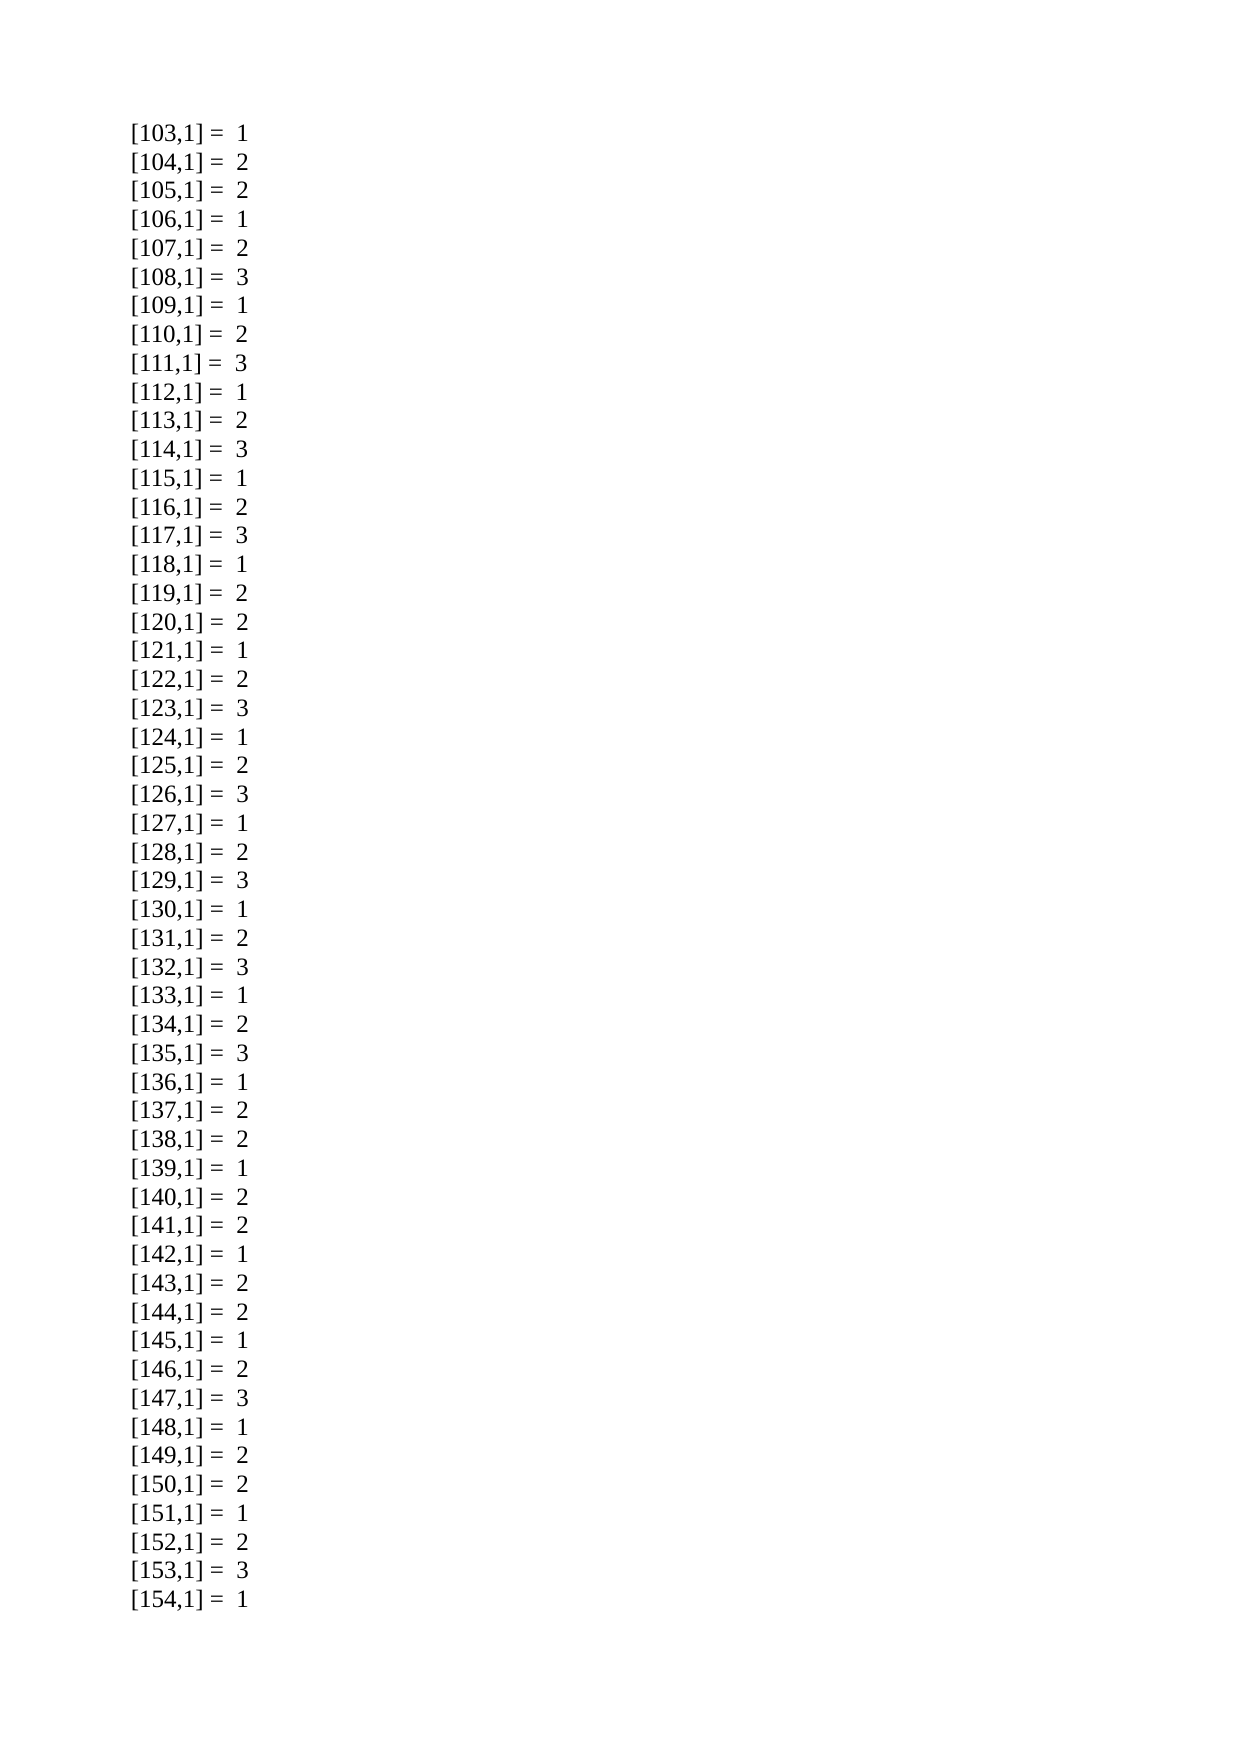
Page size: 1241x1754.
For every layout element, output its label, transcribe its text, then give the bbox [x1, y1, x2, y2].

text [147,1] = 3 [118, 1383, 1122, 1412]
text [116,1] = 2 [118, 492, 1122, 521]
text [125,1] = 2 [118, 751, 1122, 779]
text [126,1] = 3 [118, 779, 1122, 808]
text [143,1] = 2 [118, 1268, 1122, 1297]
text [149,1] = 2 [118, 1441, 1122, 1469]
text [123,1] = 3 [118, 693, 1122, 722]
text [104,1] = 2 [118, 147, 1122, 176]
text [139,1] = 1 [118, 1153, 1122, 1182]
text [109,1] = 1 [118, 291, 1122, 319]
text [114,1] = 3 [118, 434, 1122, 463]
text [107,1] = 2 [118, 233, 1122, 262]
text [127,1] = 1 [118, 808, 1122, 837]
text [115,1] = 1 [118, 463, 1122, 492]
text [153,1] = 3 [118, 1556, 1122, 1584]
text [129,1] = 3 [118, 866, 1122, 894]
text [118,1] = 1 [118, 549, 1122, 578]
text [140,1] = 2 [118, 1182, 1122, 1211]
text [146,1] = 2 [118, 1354, 1122, 1383]
text [112,1] = 1 [118, 377, 1122, 406]
text [110,1] = 2 [118, 319, 1122, 348]
text [137,1] = 2 [118, 1096, 1122, 1124]
text [124,1] = 1 [118, 722, 1122, 751]
text [105,1] = 2 [118, 176, 1122, 204]
text [138,1] = 2 [118, 1124, 1122, 1153]
text [133,1] = 1 [118, 981, 1122, 1009]
text [152,1] = 2 [118, 1527, 1122, 1556]
text [142,1] = 1 [118, 1239, 1122, 1268]
text [144,1] = 2 [118, 1297, 1122, 1326]
text [150,1] = 2 [118, 1469, 1122, 1498]
text [111,1] = 3 [118, 348, 1122, 377]
text [145,1] = 1 [118, 1326, 1122, 1354]
text [151,1] = 1 [118, 1498, 1122, 1527]
text [113,1] = 2 [118, 406, 1122, 434]
text [120,1] = 2 [118, 607, 1122, 636]
text [119,1] = 2 [118, 578, 1122, 607]
text [108,1] = 3 [118, 262, 1122, 291]
text [141,1] = 2 [118, 1211, 1122, 1239]
text [132,1] = 3 [118, 952, 1122, 981]
text [128,1] = 2 [118, 837, 1122, 866]
text [131,1] = 2 [118, 923, 1122, 952]
text [134,1] = 2 [118, 1009, 1122, 1038]
text [148,1] = 1 [118, 1412, 1122, 1441]
text [130,1] = 1 [118, 894, 1122, 923]
text [136,1] = 1 [118, 1067, 1122, 1096]
text [122,1] = 2 [118, 664, 1122, 693]
text [135,1] = 3 [118, 1038, 1122, 1067]
text [103,1] = 1 [118, 118, 1122, 147]
text [117,1] = 3 [118, 521, 1122, 549]
text [106,1] = 1 [118, 204, 1122, 233]
text [121,1] = 1 [118, 636, 1122, 664]
text [154,1] = 1 [118, 1584, 1122, 1613]
